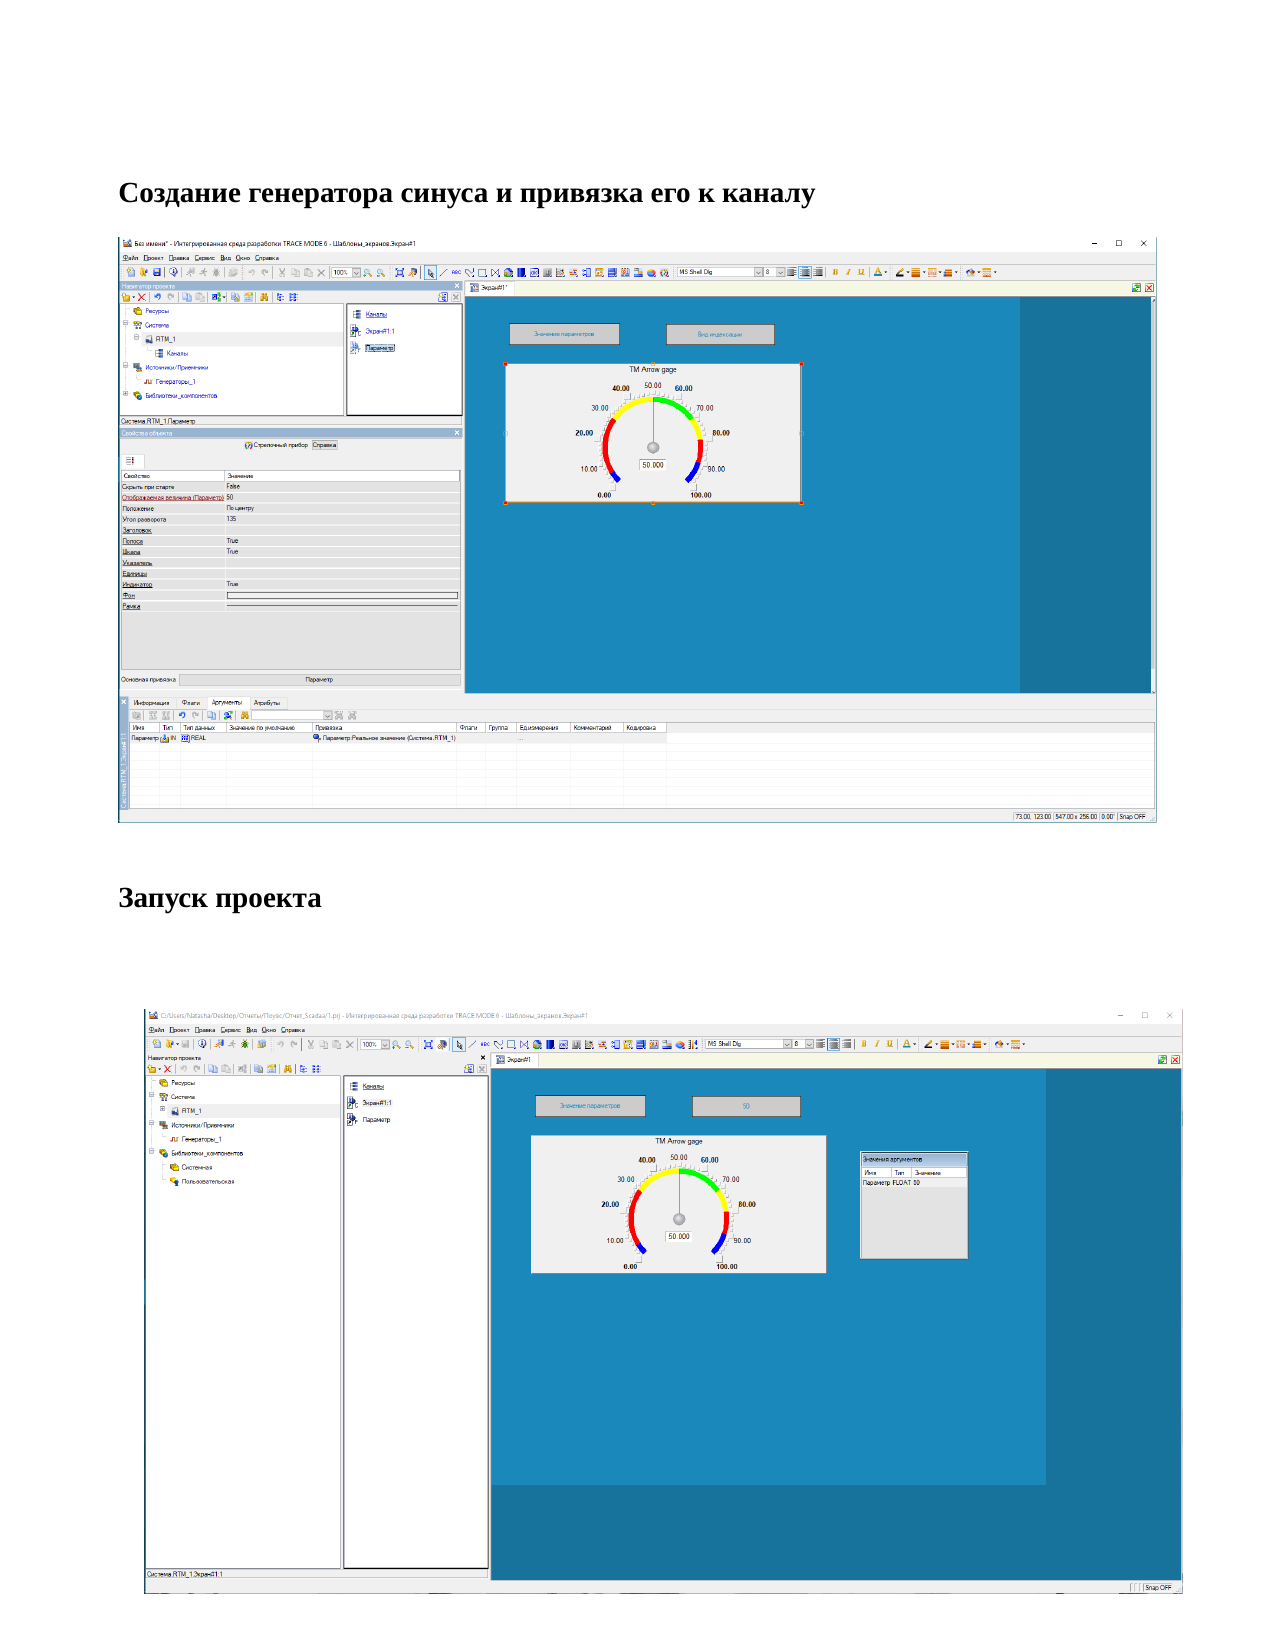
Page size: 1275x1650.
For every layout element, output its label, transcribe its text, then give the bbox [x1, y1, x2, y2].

text Запуск проекта [118, 880, 1157, 980]
picture [144, 1009, 1183, 1594]
text Создание генератора синуса и привязка его к каналу [118, 176, 1157, 209]
picture [118, 237, 1157, 823]
